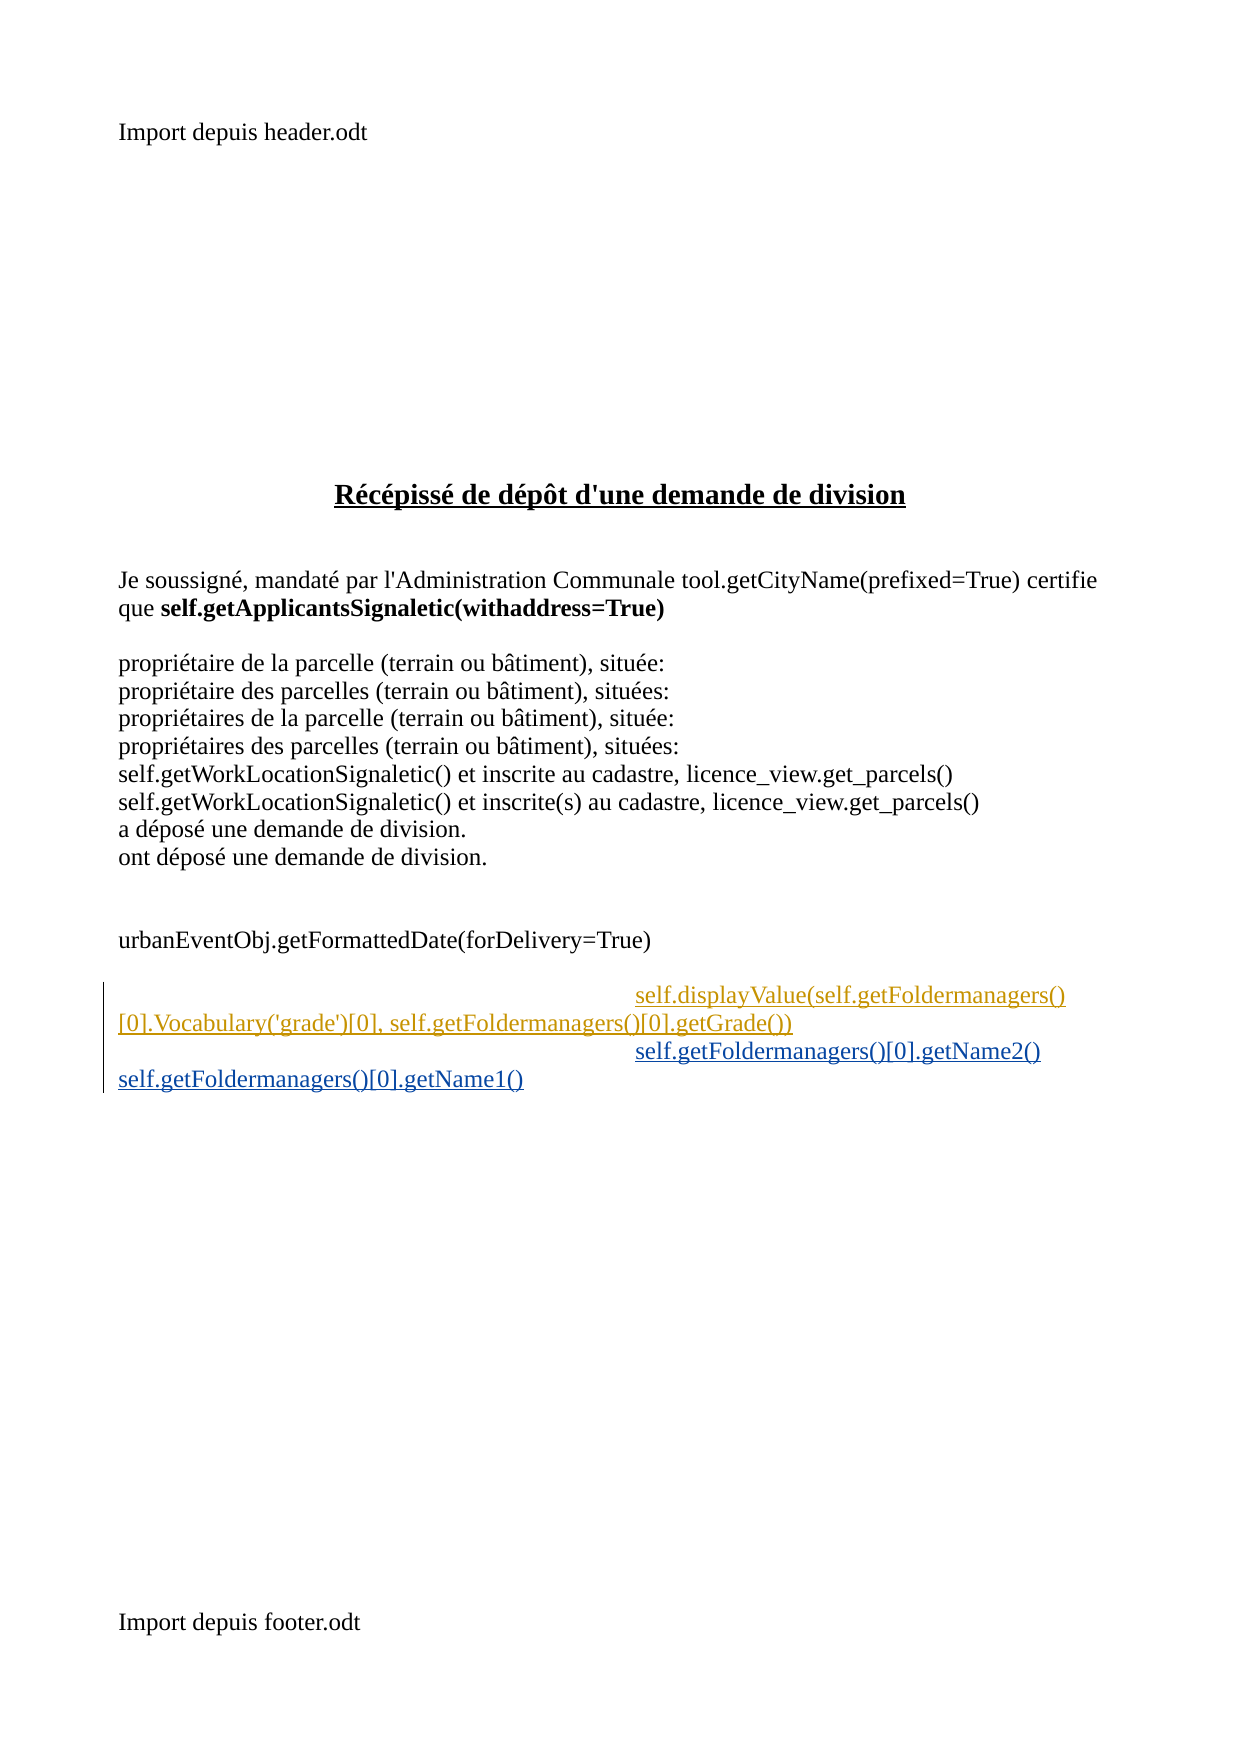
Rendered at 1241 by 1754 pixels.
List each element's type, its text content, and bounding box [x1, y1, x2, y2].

text Import depuis header.odt [118, 118, 539, 146]
text propriétaires des parcelles (terrain ou bâtiment), situées: [118, 732, 1122, 760]
text urbanEventObj.getFormattedDate(forDelivery=True) [118, 926, 1122, 954]
title Récépissé de dépôt d'une demande de division [118, 478, 1122, 511]
text propriétaire de la parcelle (terrain ou bâtiment), située: [118, 649, 1122, 677]
text propriétaires de la parcelle (terrain ou bâtiment), située: [118, 704, 1122, 732]
text self.displayValue(self.getFoldermanagers()[0].Vocabulary('grade')[0], self.getFoldermanagers()[0].getGrade()) [118, 982, 1122, 1037]
text ont déposé une demande de division. [118, 843, 1122, 871]
text propriétaire des parcelles (terrain ou bâtiment), situées: [118, 677, 1122, 704]
text self.getWorkLocationSignaletic() et inscrite au cadastre, licence_view.get_parcels() [118, 760, 1122, 788]
text self.getWorkLocationSignaletic() et inscrite(s) au cadastre, licence_view.get_parcels() [118, 788, 1122, 815]
text self.getFoldermanagers()[0].getName2() self.getFoldermanagers()[0].getName1() [118, 1037, 1122, 1092]
text Je soussigné, mandaté par l'Administration Communale tool.getCityName(prefixed=True) certifie que self.getApplicantsSignaletic(withaddress=True) [118, 566, 1122, 621]
text a déposé une demande de division. [118, 815, 1122, 843]
